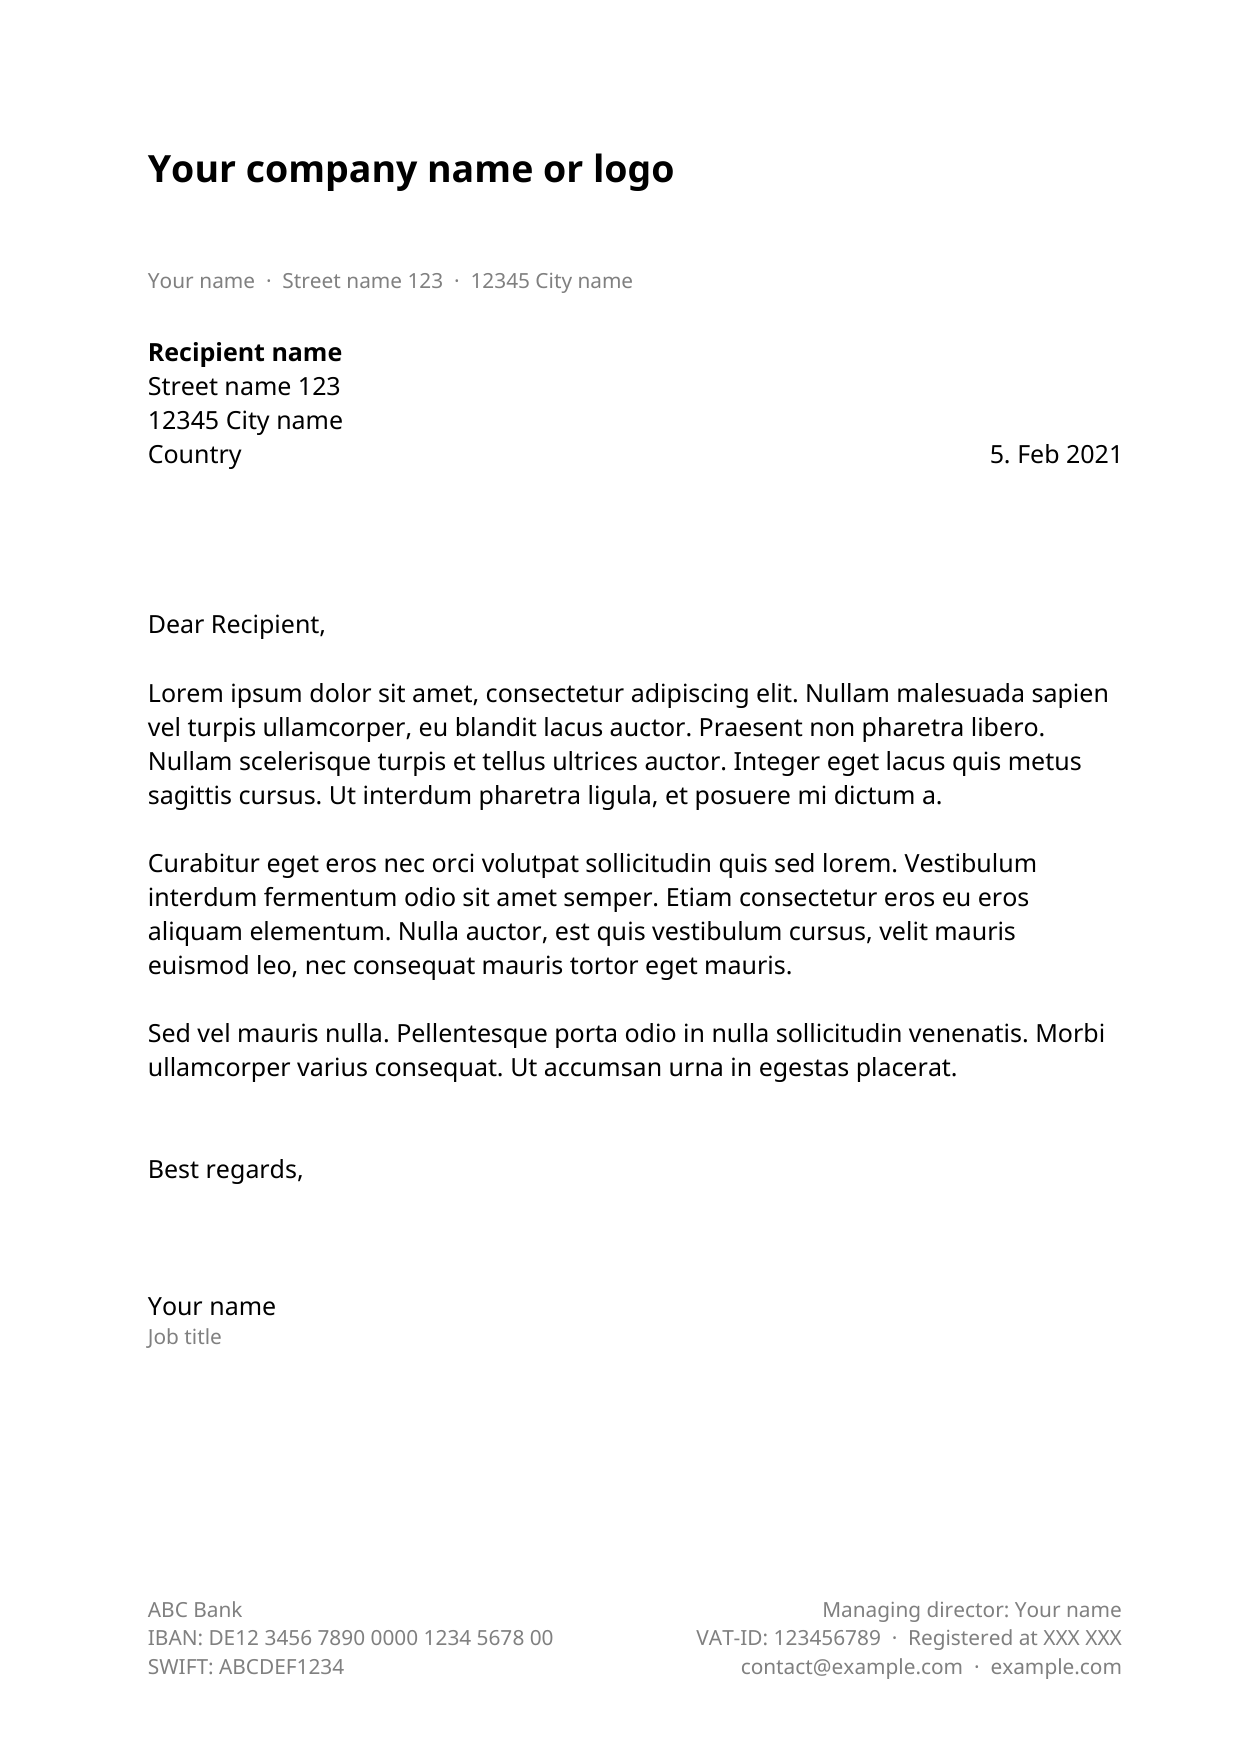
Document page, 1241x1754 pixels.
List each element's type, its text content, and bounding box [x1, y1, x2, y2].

text Street name 123 [341, 369, 1122, 403]
text Lorem ipsum dolor sit amet, consectetur adipiscing elit. Nullam malesuada sapien vel turpis ullamcorper, eu blandit lacus auctor. Praesent non pharetra libero. Nullam scelerisque turpis et tellus ultrices auctor. Integer eget lacus quis metus sagittis cursus. Ut interdum pharetra ligula, et posuere mi dictum a. [148, 675, 1122, 811]
text Dear Recipient, [326, 607, 1122, 641]
text Best regards, [304, 1152, 1122, 1186]
text Curabitur eget eros nec orci volutpat sollicitudin quis sed lorem. Vestibulum interdum fermentum odio sit amet semper. Etiam consectetur eros eu eros aliquam elementum. Nulla auctor, est quis vestibulum cursus, velit mauris euismod leo, nec consequat mauris tortor eget mauris. [148, 846, 1122, 982]
text Recipient name [148, 334, 1122, 369]
text Country 5. Feb 2021 [1004, 437, 1122, 471]
text 12345 City name [343, 403, 1122, 437]
text Your name [276, 1288, 1122, 1322]
text Job title [148, 1322, 1122, 1351]
text Your name · Street name 123 · 12345 City name [199, 266, 255, 294]
text Your name · Street name 123 · 12345 City name [633, 266, 1122, 294]
text Sed vel mauris nulla. Pellentesque porta odio in nulla sollicitudin venenatis. Morbi ullamcorper varius consequat. Ut accumsan urna in egestas placerat. [958, 1016, 1122, 1084]
